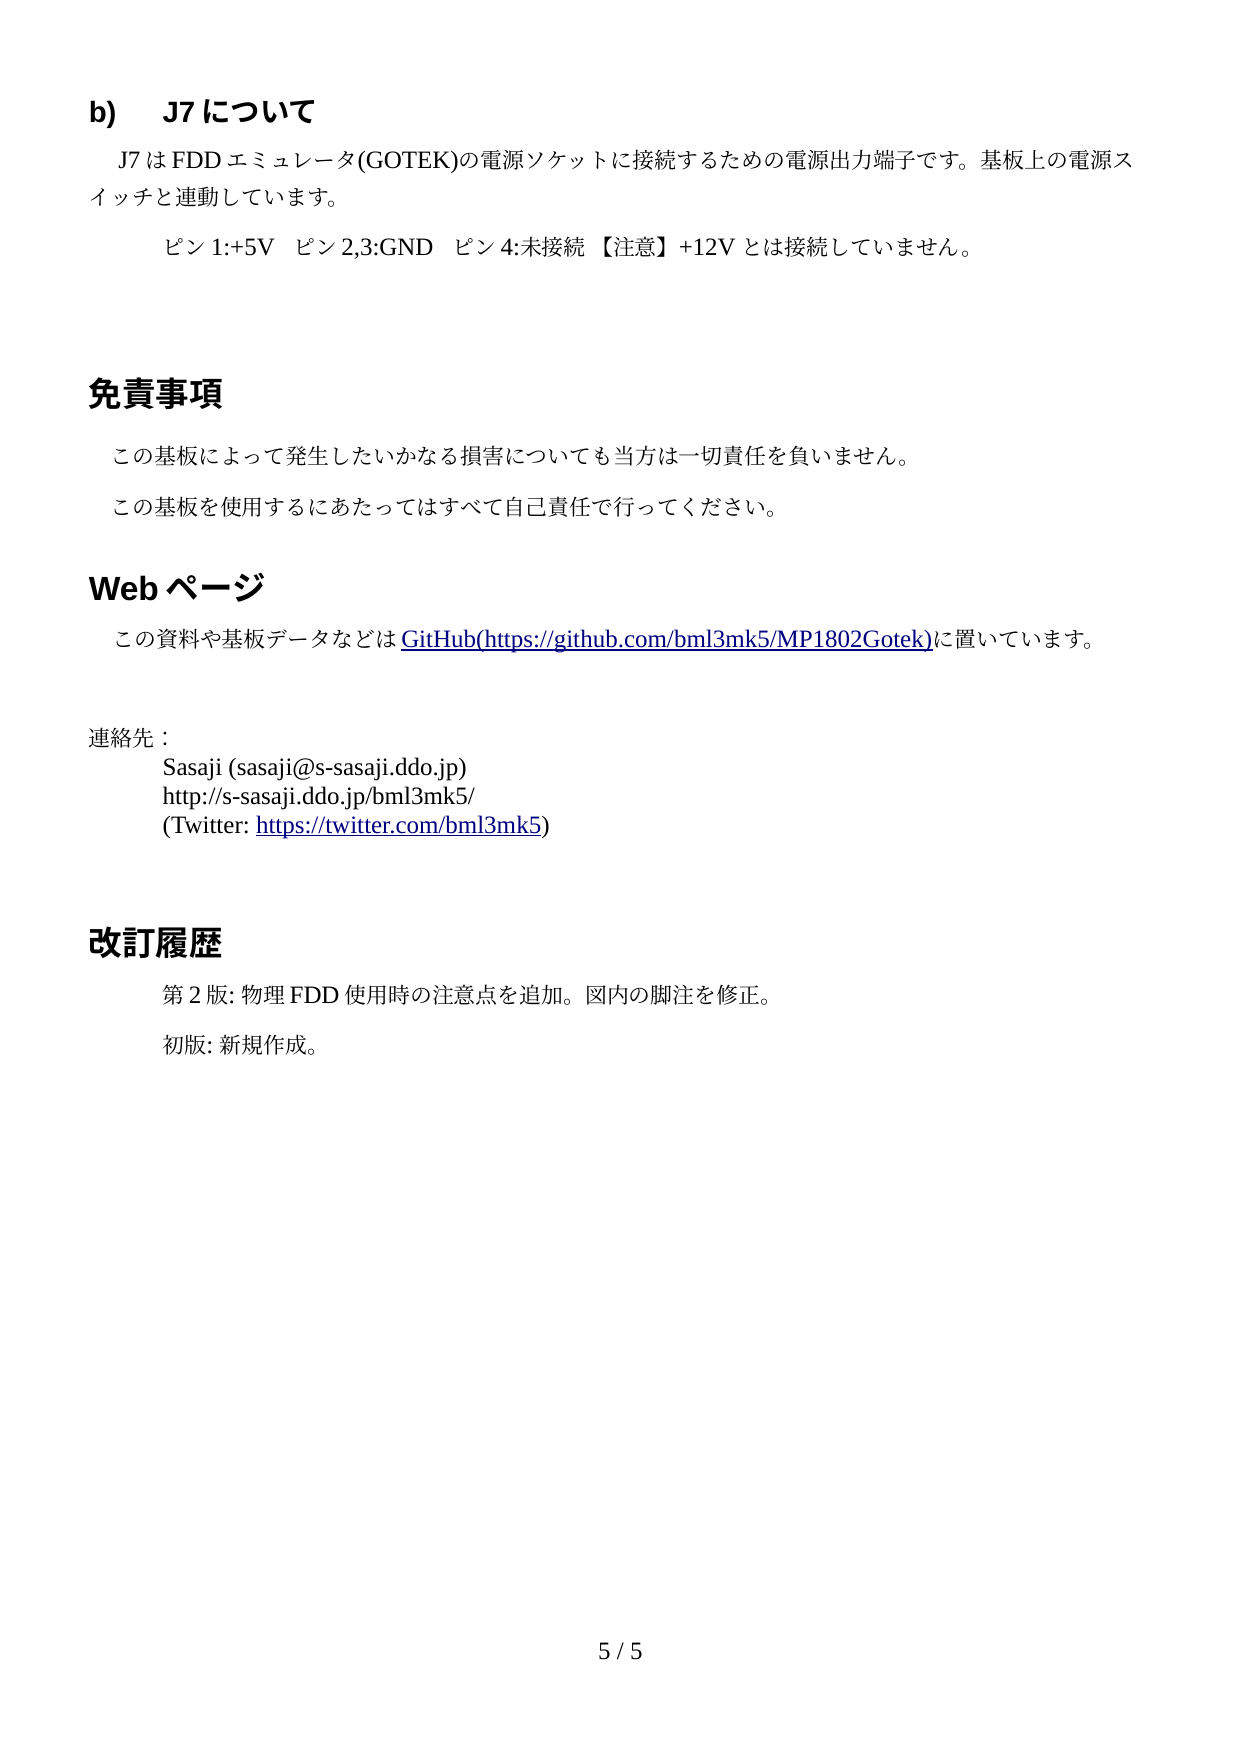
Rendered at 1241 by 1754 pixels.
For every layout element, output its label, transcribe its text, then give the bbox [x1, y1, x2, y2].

text J7はFDDエミュレータ(GOTEK)の電源ソケットに接続するための電源出力端子です。基板上の電源スイッチと連動しています。 [88, 143, 1152, 211]
text この基板を使用するにあたってはすべて自己責任で行ってください。 [88, 490, 1152, 521]
subtitle J7について [88, 88, 1152, 131]
text 連絡先： [88, 721, 1152, 752]
text Sasaji (sasaji@s-sasaji.ddo.jp) [162, 752, 1152, 781]
subtitle 免責事項 [88, 367, 1152, 416]
text (Twitter: https://twitter.com/bml3mk5) [162, 810, 1152, 838]
subtitle Webページ [88, 561, 1152, 610]
text この基板によって発生したいかなる損害についても当方は一切責任を負いません。 [88, 439, 1152, 471]
text この資料や基板データなどはGitHub(https://github.com/bml3mk5/MP1802Gotek)に置いています。 [88, 622, 1152, 654]
subtitle 改訂履歴 [88, 917, 1152, 965]
text 第2版: 物理FDD使用時の注意点を追加。図内の脚注を修正。 [88, 978, 1152, 1009]
text ピン1:+5V ピン2,3:GND ピン4:未接続 【注意】+12Vとは接続していません。 [88, 230, 1152, 262]
text http://s-sasaji.ddo.jp/bml3mk5/ [162, 781, 1152, 810]
text 初版: 新規作成。 [88, 1029, 1152, 1060]
